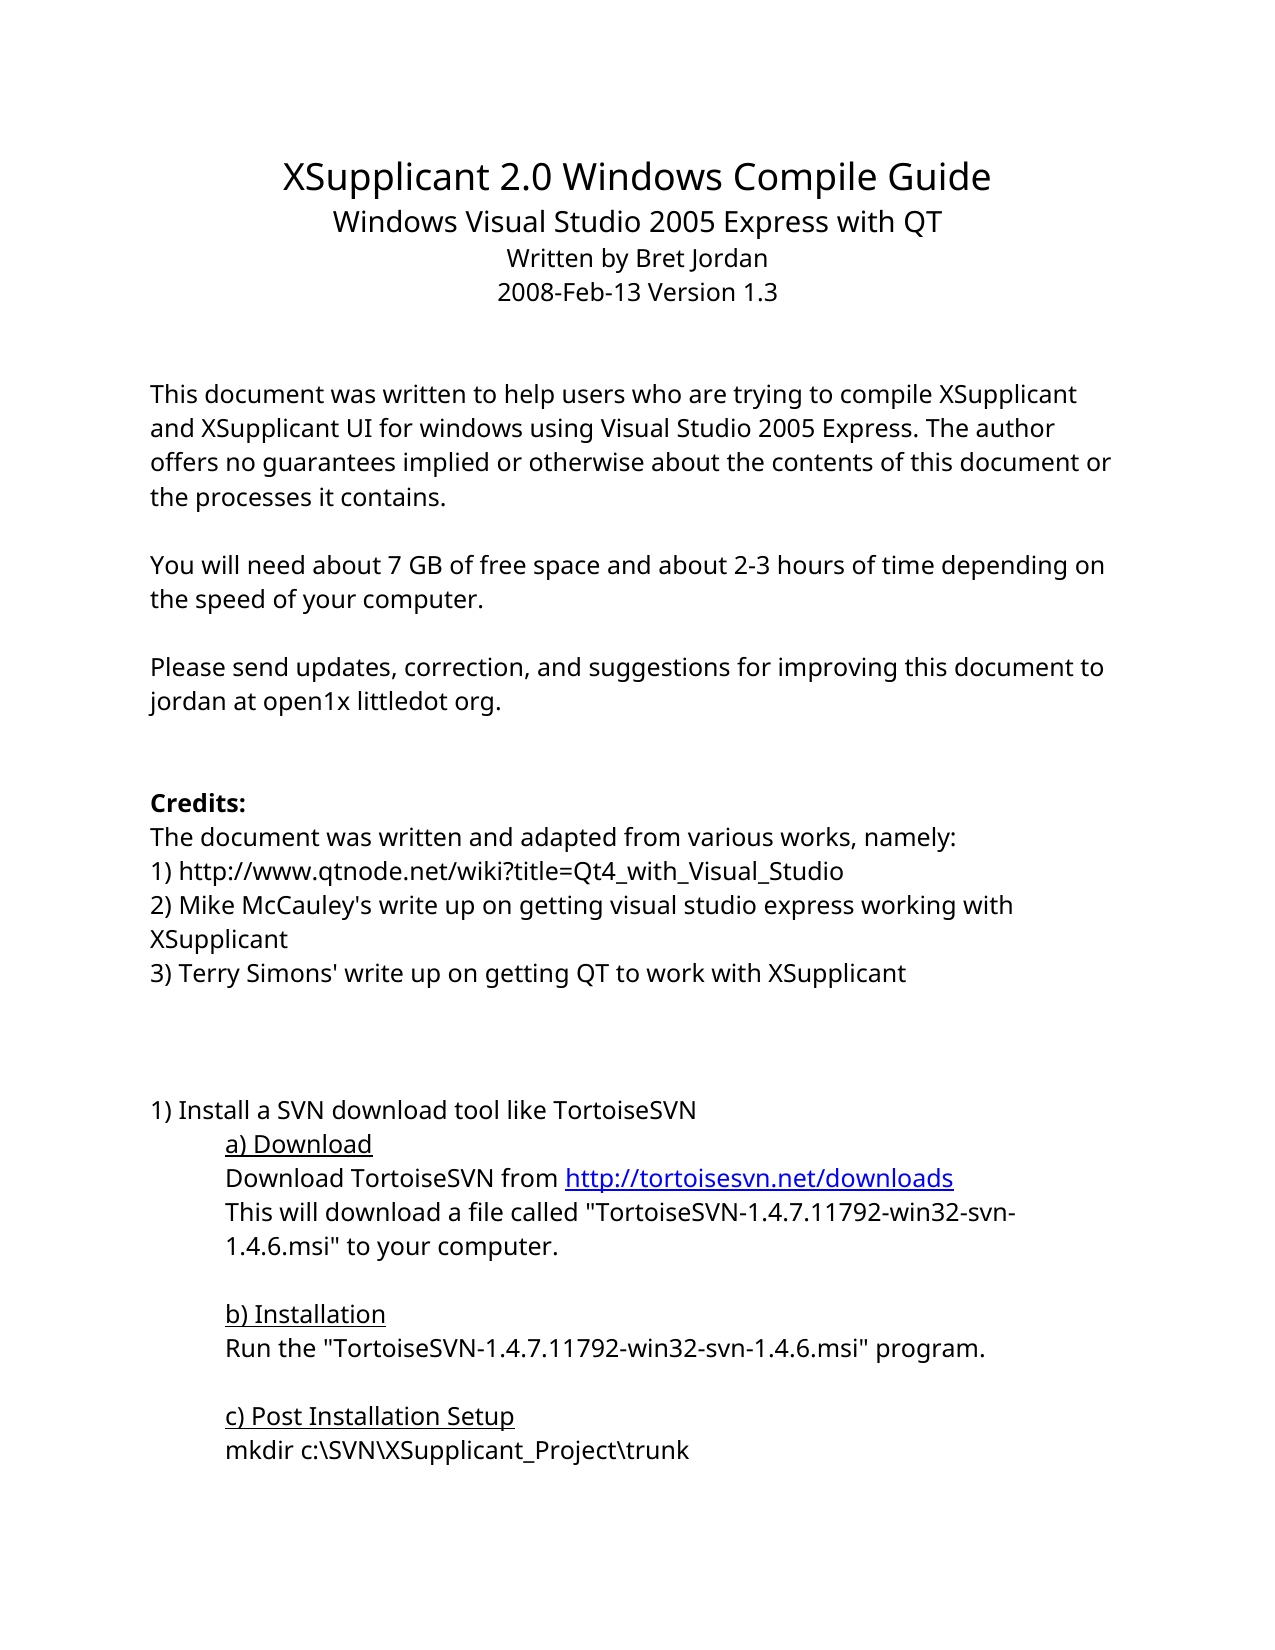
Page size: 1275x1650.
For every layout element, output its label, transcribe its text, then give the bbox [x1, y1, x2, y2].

text Please send updates, correction, and suggestions for improving this document to jordan at open1x littledot org. [150, 649, 1125, 718]
text Credits: [150, 786, 1125, 820]
text a) Download [225, 1126, 1125, 1160]
text 3) Terry Simons' write up on getting QT to work with XSupplicant [150, 956, 1125, 990]
text 2) Mike McCauley's write up on getting visual studio express working with XSupplicant [150, 888, 1125, 956]
text This document was written to help users who are trying to compile XSupplicant and XSupplicant UI for windows using Visual Studio 2005 Express. The author offers no guarantees implied or otherwise about the contents of this document or the processes it contains. [150, 377, 1125, 513]
text The document was written and adapted from various works, namely: [150, 820, 1125, 854]
text 1) http://www.qtnode.net/wiki?title=Qt4_with_Visual_Studio [150, 854, 1125, 888]
text Run the "TortoiseSVN-1.4.7.11792-win32-svn-1.4.6.msi" program. [225, 1331, 1125, 1365]
text This will download a file called "TortoiseSVN-1.4.7.11792-win32-svn-1.4.6.msi" to your computer. [225, 1194, 1125, 1263]
text c) Post Installation Setup [150, 1399, 1125, 1433]
text 2008-Feb-13 Version 1.3 [150, 275, 1125, 309]
text mkdir c:\SVN\XSupplicant_Project\trunk [225, 1433, 1125, 1467]
text You will need about 7 GB of free space and about 2-3 hours of time depending on the speed of your computer. [150, 547, 1125, 615]
text Windows Visual Studio 2005 Express with QT [150, 201, 1125, 241]
text Download TortoiseSVN from http://tortoisesvn.net/downloads [225, 1160, 1125, 1194]
text 1) Install a SVN download tool like TortoiseSVN [150, 1092, 1125, 1126]
text b) Installation [225, 1297, 1125, 1331]
text XSupplicant 2.0 Windows Compile Guide [150, 150, 1125, 201]
text Written by Bret Jordan [150, 241, 1125, 275]
